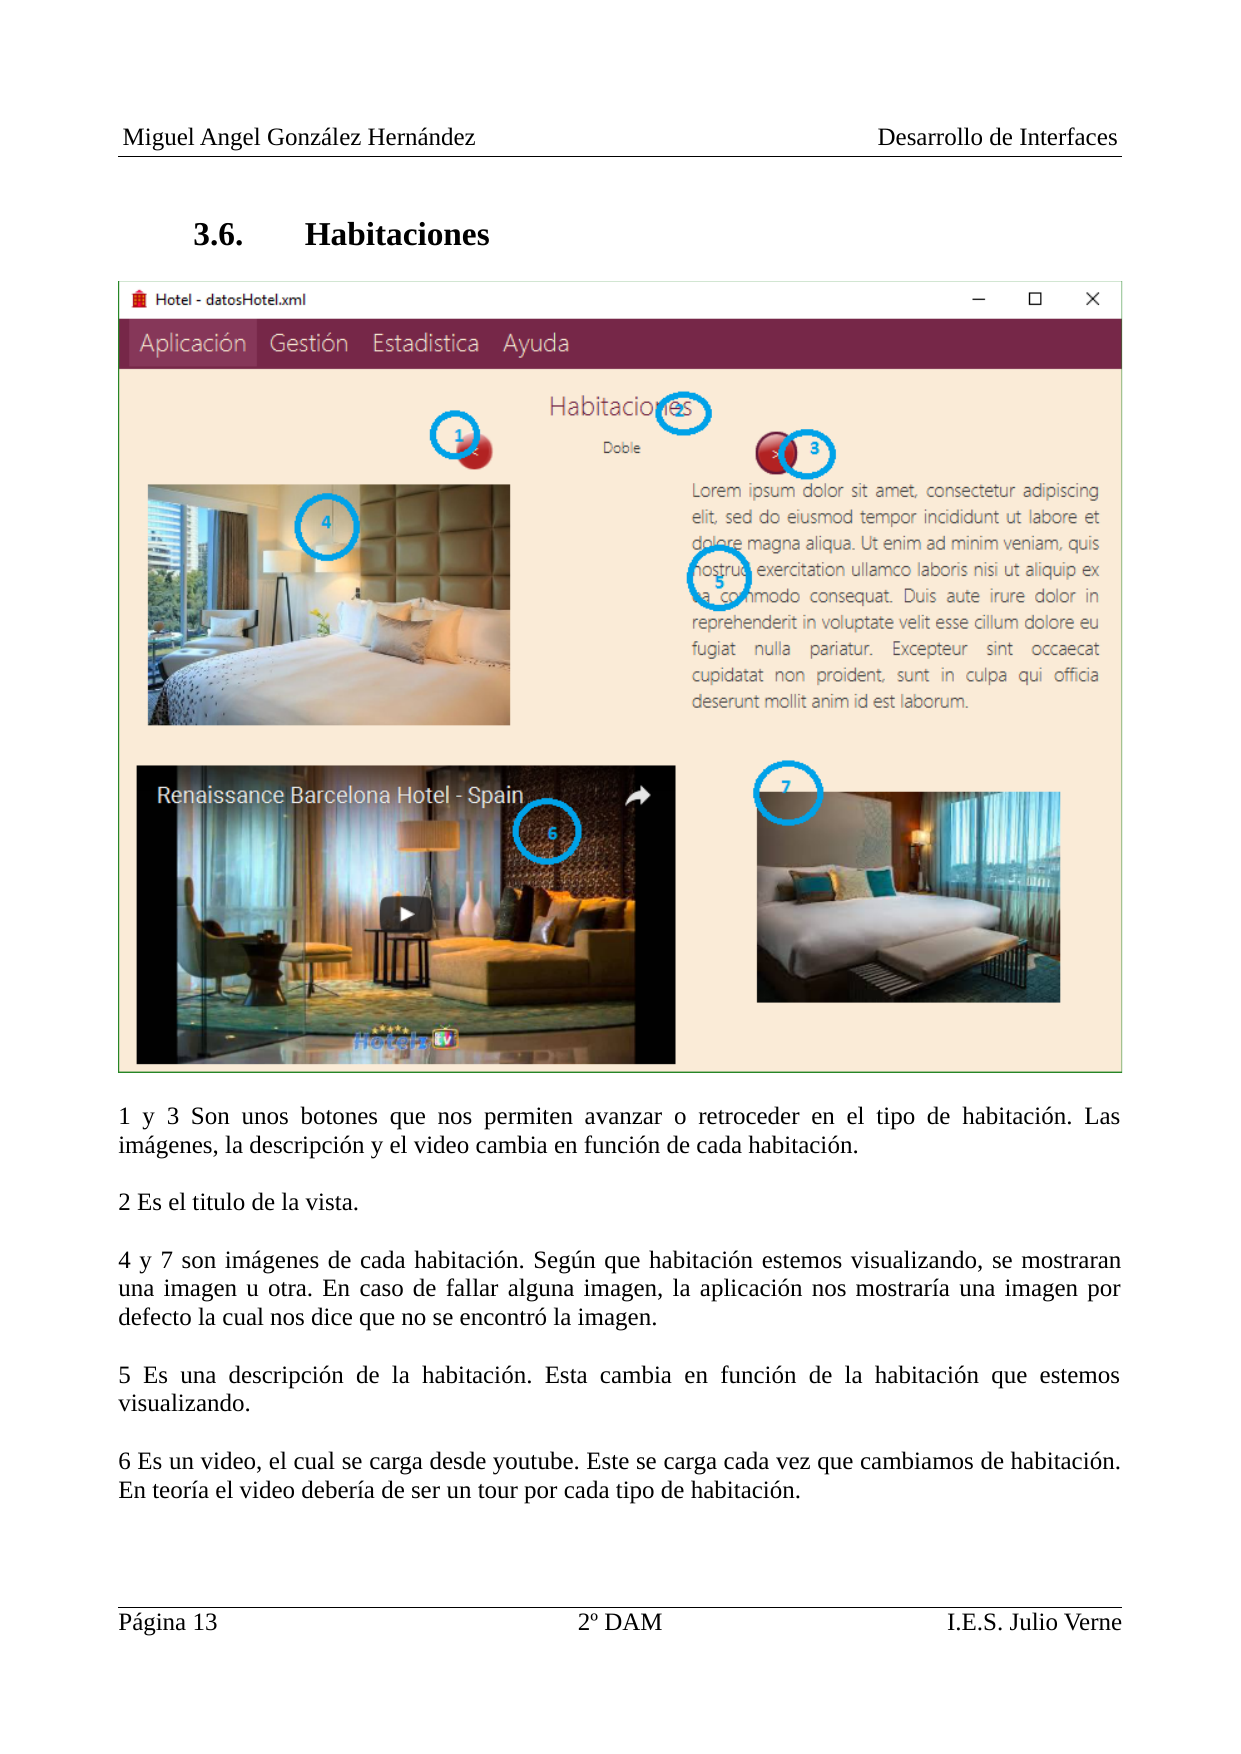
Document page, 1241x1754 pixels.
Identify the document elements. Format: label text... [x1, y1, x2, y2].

picture [118, 281, 1123, 1073]
text 4 y 7 son imágenes de cada habitación. Según que habitación estemos visualizando, se mostraran una imagen u otra. En caso de fallar alguna imagen, la aplicación nos mostraría una imagen por defecto la cual nos dice que no se encontró la imagen. [118, 1245, 1122, 1331]
list Habitaciones [193, 214, 1122, 252]
text 6 Es un video, el cual se carga desde youtube. Este se carga cada vez que cambiamos de habitación. En teoría el video debería de ser un tour por cada tipo de habitación. [118, 1446, 1122, 1503]
text 2 Es el titulo de la vista. [118, 1187, 1122, 1216]
text 1 y 3 Son unos botones que nos permiten avanzar o retroceder en el tipo de habitación. Las imágenes, la descripción y el video cambia en función de cada habitación. [118, 1101, 1122, 1158]
text 5 Es una descripción de la habitación. Esta cambia en función de la habitación que estemos visualizando. [118, 1360, 1122, 1417]
